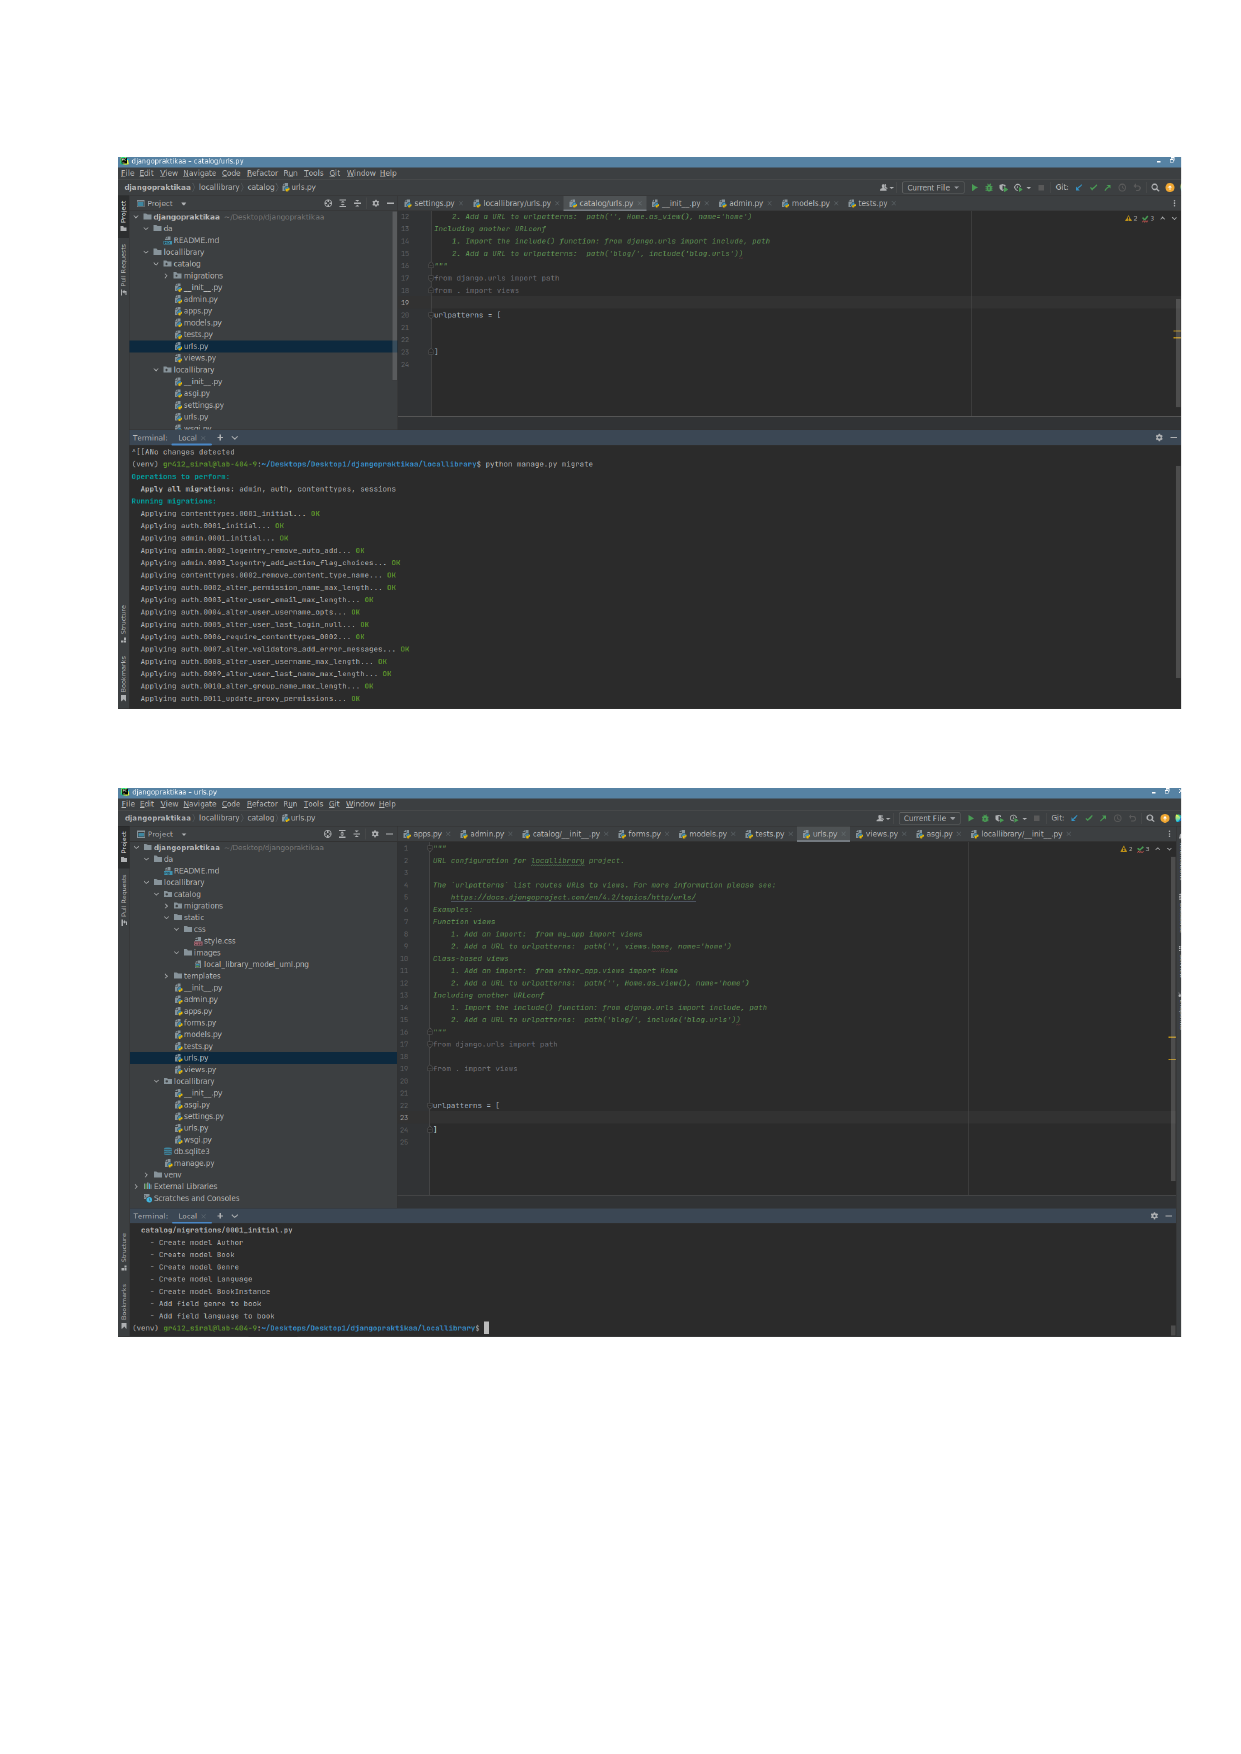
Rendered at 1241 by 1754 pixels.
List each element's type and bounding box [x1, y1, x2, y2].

picture [118, 157, 1182, 709]
picture [118, 788, 1182, 1337]
